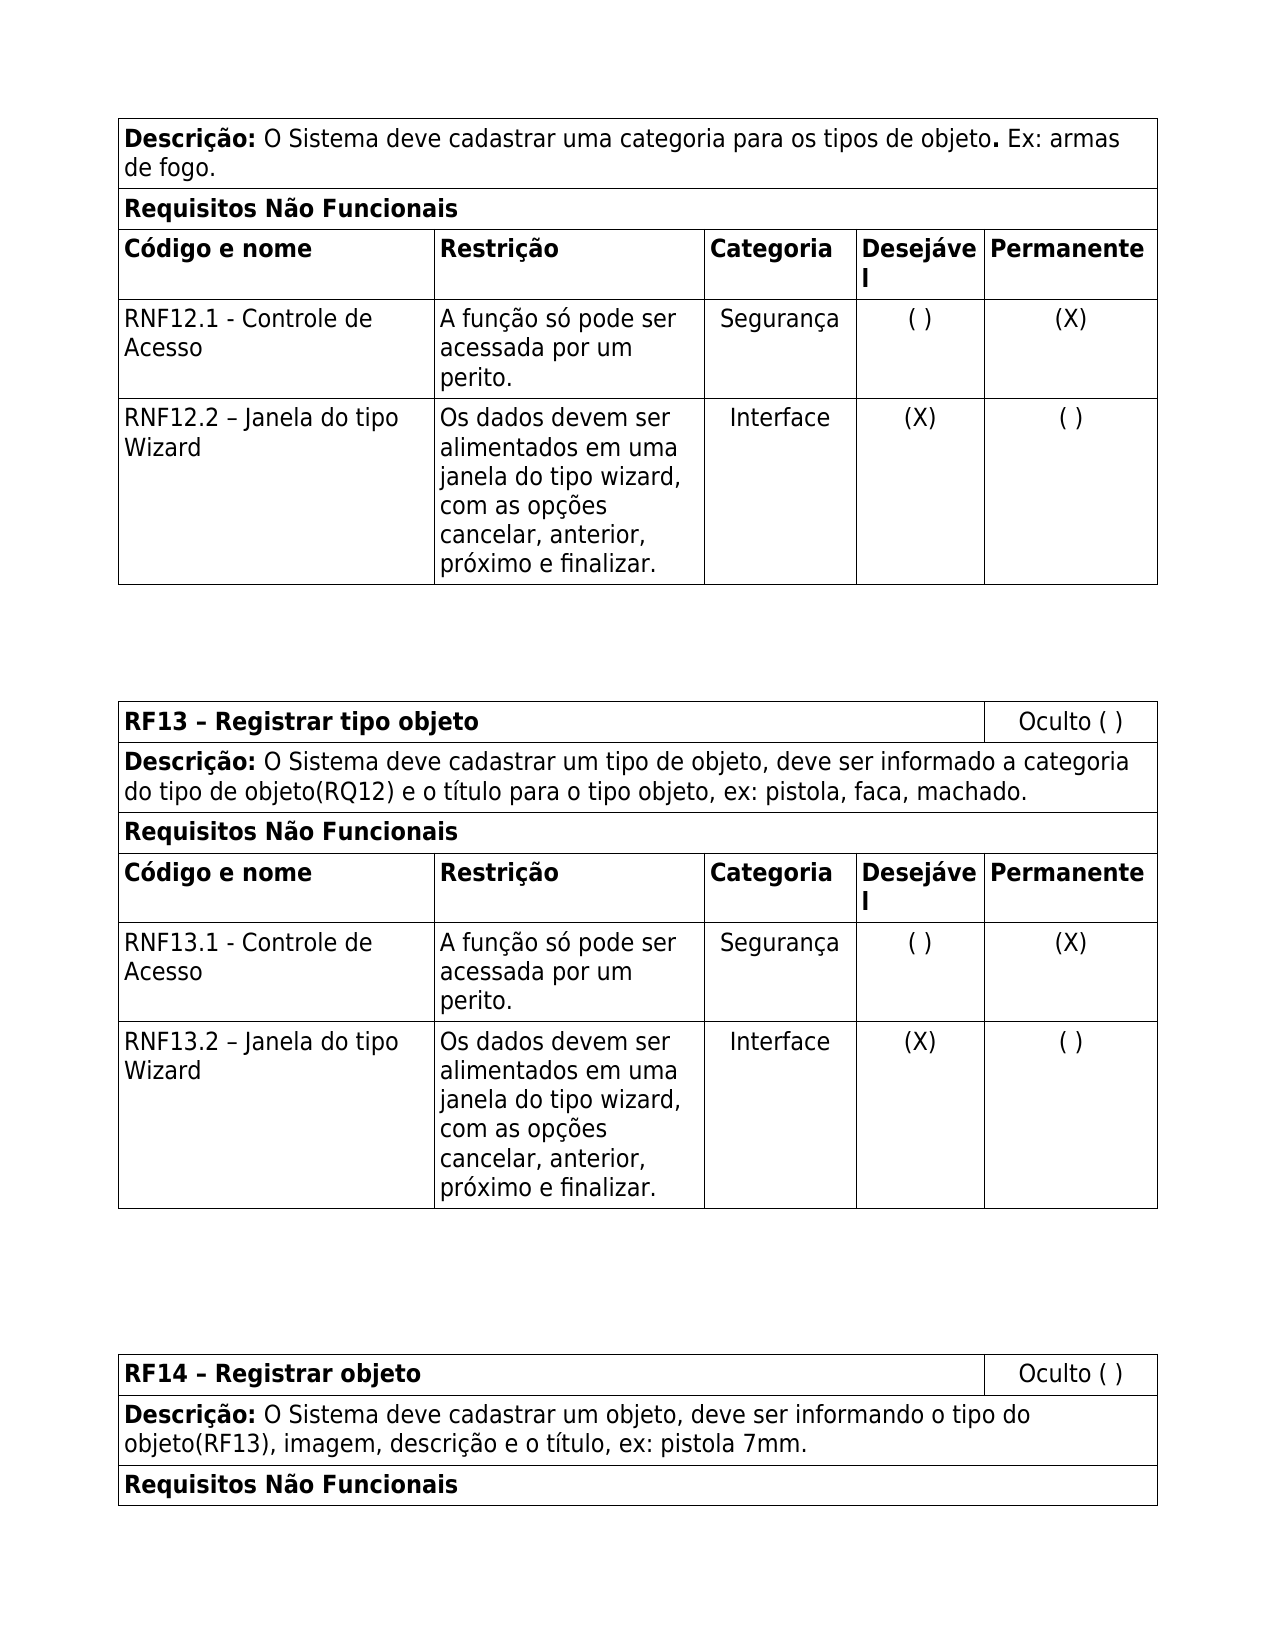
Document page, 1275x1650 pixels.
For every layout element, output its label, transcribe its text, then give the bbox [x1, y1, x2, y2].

table_cell Permanente [985, 854, 1157, 922]
table_cell ( ) [857, 300, 984, 398]
table_cell Requisitos Não Funcionais [119, 813, 1157, 852]
table_cell (X) [985, 300, 1157, 398]
table_header Oculto ( ) [985, 702, 1157, 742]
table_cell Requisitos Não Funcionais [119, 1466, 1157, 1505]
table_header Oculto ( ) [985, 1355, 1157, 1394]
table_cell ( ) [985, 399, 1157, 584]
table_cell Categoria [705, 854, 856, 922]
table_cell Interface [705, 1022, 856, 1208]
table_cell ( ) [857, 923, 984, 1021]
table_cell (X) [857, 399, 984, 584]
table_cell Os dados devem ser alimentados em uma janela do tipo wizard, com as opções cancelar, anterior, próximo e finalizar. [435, 1022, 704, 1208]
table_cell Desejável [857, 230, 984, 299]
table_cell Descrição: O Sistema deve cadastrar um tipo de objeto, deve ser informado a categoria do tipo de objeto(RQ12) e o título para o tipo objeto, ex: pistola, faca, machado. [119, 743, 1157, 812]
table_cell (X) [857, 1022, 984, 1208]
table_cell (X) [985, 923, 1157, 1021]
table_header RF13 – Registrar tipo objeto [119, 702, 984, 742]
table_cell RNF12.2 – Janela do tipo Wizard [119, 399, 434, 584]
table_header RF14 – Registrar objeto [119, 1355, 984, 1394]
table_cell Restrição [435, 230, 704, 299]
table_cell RNF13.1 - Controle de Acesso [119, 923, 434, 1021]
table_cell Segurança [705, 923, 856, 1021]
table_cell ( ) [985, 1022, 1157, 1208]
table_cell RNF12.1 - Controle de Acesso [119, 300, 434, 398]
table_cell Descrição: O Sistema deve cadastrar uma categoria para os tipos de objeto. Ex: armas de fogo. [119, 119, 1157, 188]
table_cell A função só pode ser acessada por um perito. [435, 300, 704, 398]
table_cell Código e nome [119, 854, 434, 922]
table_cell A função só pode ser acessada por um perito. [435, 923, 704, 1021]
table_cell Os dados devem ser alimentados em uma janela do tipo wizard, com as opções cancelar, anterior, próximo e finalizar. [435, 399, 704, 584]
table_cell Requisitos Não Funcionais [119, 189, 1157, 229]
table_cell Segurança [705, 300, 856, 398]
table_cell RNF13.2 – Janela do tipo Wizard [119, 1022, 434, 1208]
table_cell Restrição [435, 854, 704, 922]
table_cell Desejável [857, 854, 984, 922]
table_cell Categoria [705, 230, 856, 299]
table_cell Código e nome [119, 230, 434, 299]
table_cell Permanente [985, 230, 1157, 299]
table_cell Interface [705, 399, 856, 584]
table_cell Descrição: O Sistema deve cadastrar um objeto, deve ser informando o tipo do objeto(RF13), imagem, descrição e o título, ex: pistola 7mm. [119, 1396, 1157, 1464]
